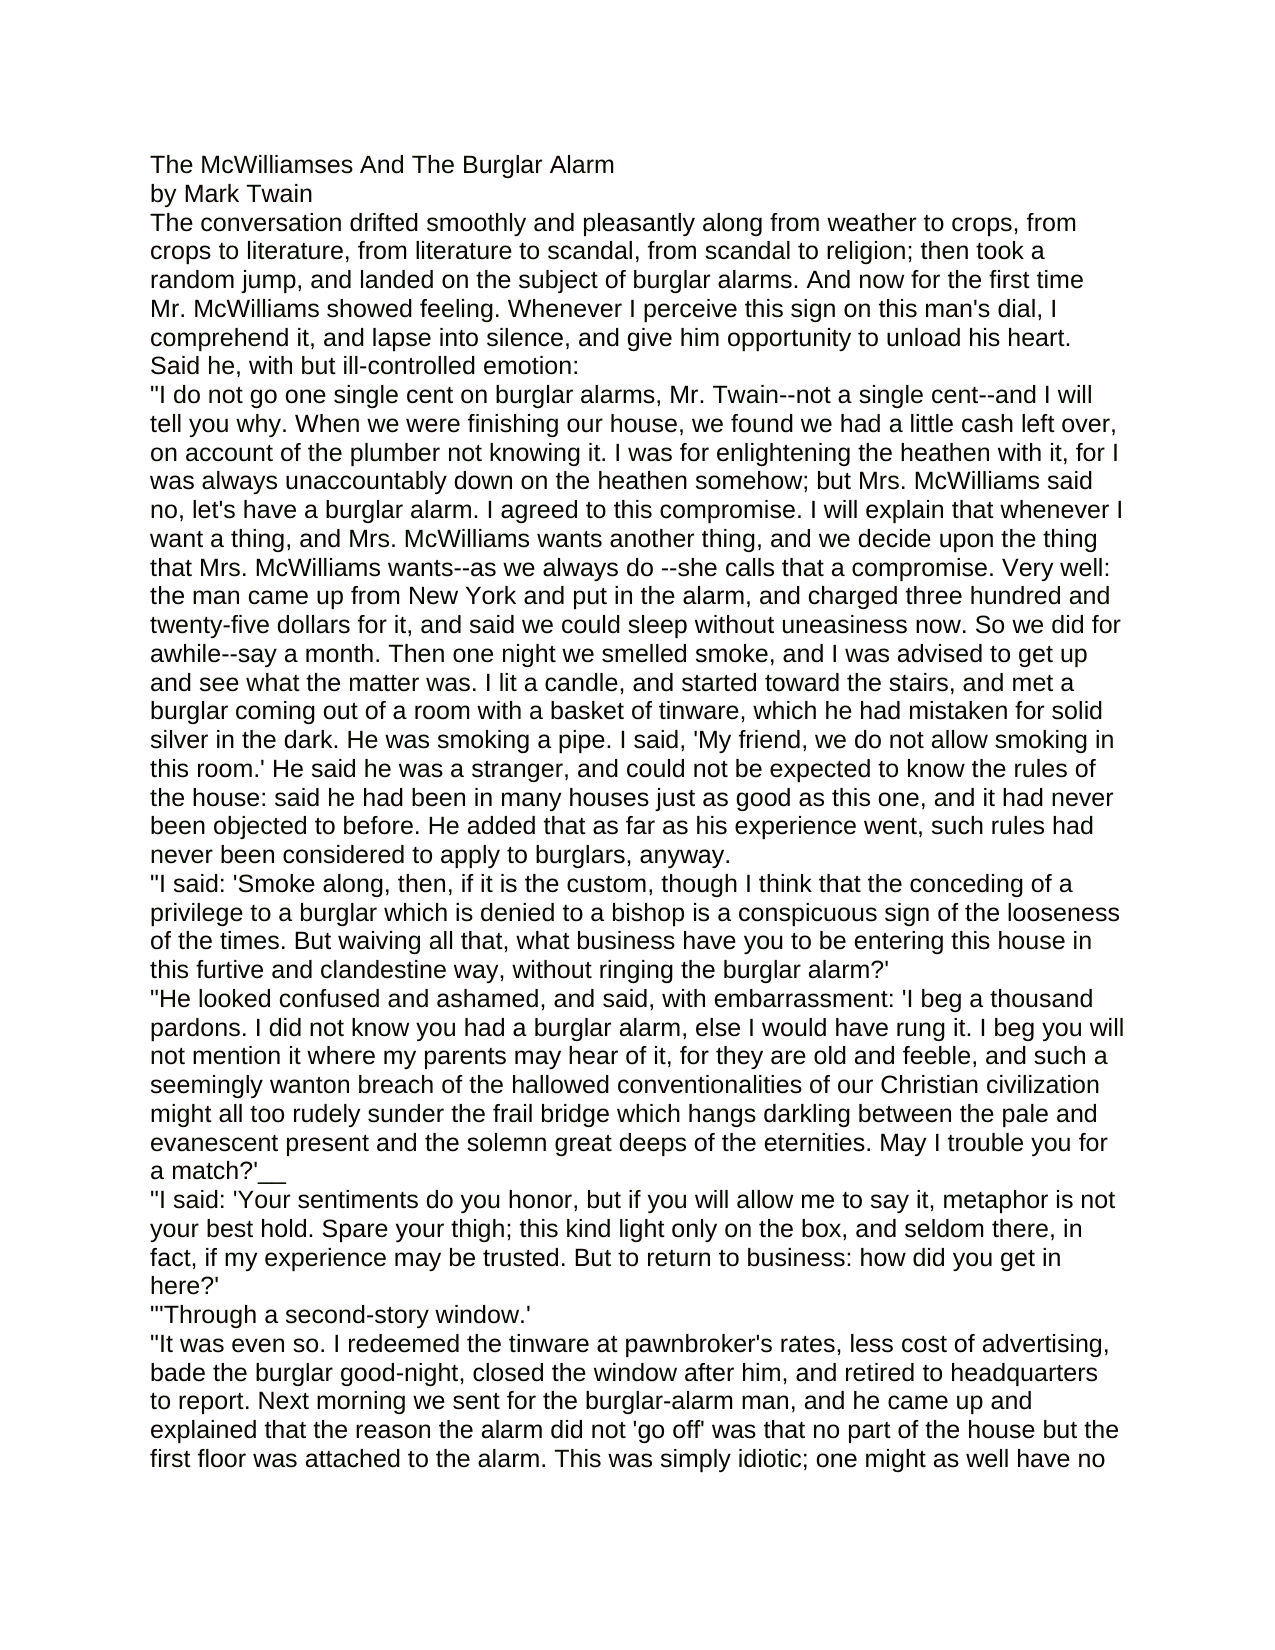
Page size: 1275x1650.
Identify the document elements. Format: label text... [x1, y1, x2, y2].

text "I said: 'Your sentiments do you honor, but if you will allow me to say it, metaphor is not your best hold. Spare your thigh; this kind light only on the box, and seldom there, in fact, if my experience may be trusted. But to return to business: how did you get in here?' [150, 1185, 1125, 1300]
text The conversation drifted smoothly and pleasantly along from weather to crops, from crops to literature, from literature to scandal, from scandal to religion; then took a random jump, and landed on the subject of burglar alarms. And now for the first time Mr. McWilliams showed feeling. Whenever I perceive this sign on this man's dial, I comprehend it, and lapse into silence, and give him opportunity to unload his heart. Said he, with but ill-controlled emotion: [150, 207, 1125, 380]
text by Mark Twain [150, 179, 1125, 207]
text The McWilliamses And The Burglar Alarm [150, 150, 1125, 179]
text "He looked confused and ashamed, and said, with embarrassment: 'I beg a thousand pardons. I did not know you had a burglar alarm, else I would have rung it. I beg you will not mention it where my parents may hear of it, for they are old and feeble, and such a seemingly wanton breach of the hallowed conventionalities of our Christian civilization might all too rudely sunder the frail bridge which hangs darkling between the pale and evanescent present and the solemn great deeps of the eternities. May I trouble you for a match?'__ [150, 984, 1125, 1185]
text "I said: 'Smoke along, then, if it is the custom, though I think that the conceding of a privilege to a burglar which is denied to a bishop is a conspicuous sign of the looseness of the times. But waiving all that, what business have you to be entering this house in this furtive and clandestine way, without ringing the burglar alarm?' [150, 869, 1125, 984]
text "I do not go one single cent on burglar alarms, Mr. Twain--not a single cent--and I will tell you why. When we were finishing our house, we found we had a little cash left over, on account of the plumber not knowing it. I was for enlightening the heathen with it, for I was always unaccountably down on the heathen somehow; but Mrs. McWilliams said no, let's have a burglar alarm. I agreed to this compromise. I will explain that whenever I want a thing, and Mrs. McWilliams wants another thing, and we decide upon the thing that Mrs. McWilliams wants--as we always do --she calls that a compromise. Very well: the man came up from New York and put in the alarm, and charged three hundred and twenty-five dollars for it, and said we could sleep without uneasiness now. So we did for awhile--say a month. Then one night we smelled smoke, and I was advised to get up and see what the matter was. I lit a candle, and started toward the stairs, and met a burglar coming out of a room with a basket of tinware, which he had mistaken for solid silver in the dark. He was smoking a pipe. I said, 'My friend, we do not allow smoking in this room.' He said he was a stranger, and could not be expected to know the rules of the house: said he had been in many houses just as good as this one, and it had never been objected to before. He added that as far as his experience went, such rules had never been considered to apply to burglars, anyway. [150, 380, 1125, 869]
text "It was even so. I redeemed the tinware at pawnbroker's rates, less cost of advertising, bade the burglar good-night, closed the window after him, and retired to headquarters to report. Next morning we sent for the burglar-alarm man, and he came up and explained that the reason the alarm did not 'go off' was that no part of the house but the first floor was attached to the alarm. This was simply idiotic; one might as well have no [150, 1329, 1125, 1472]
text "'Through a second-story window.' [150, 1300, 1125, 1329]
